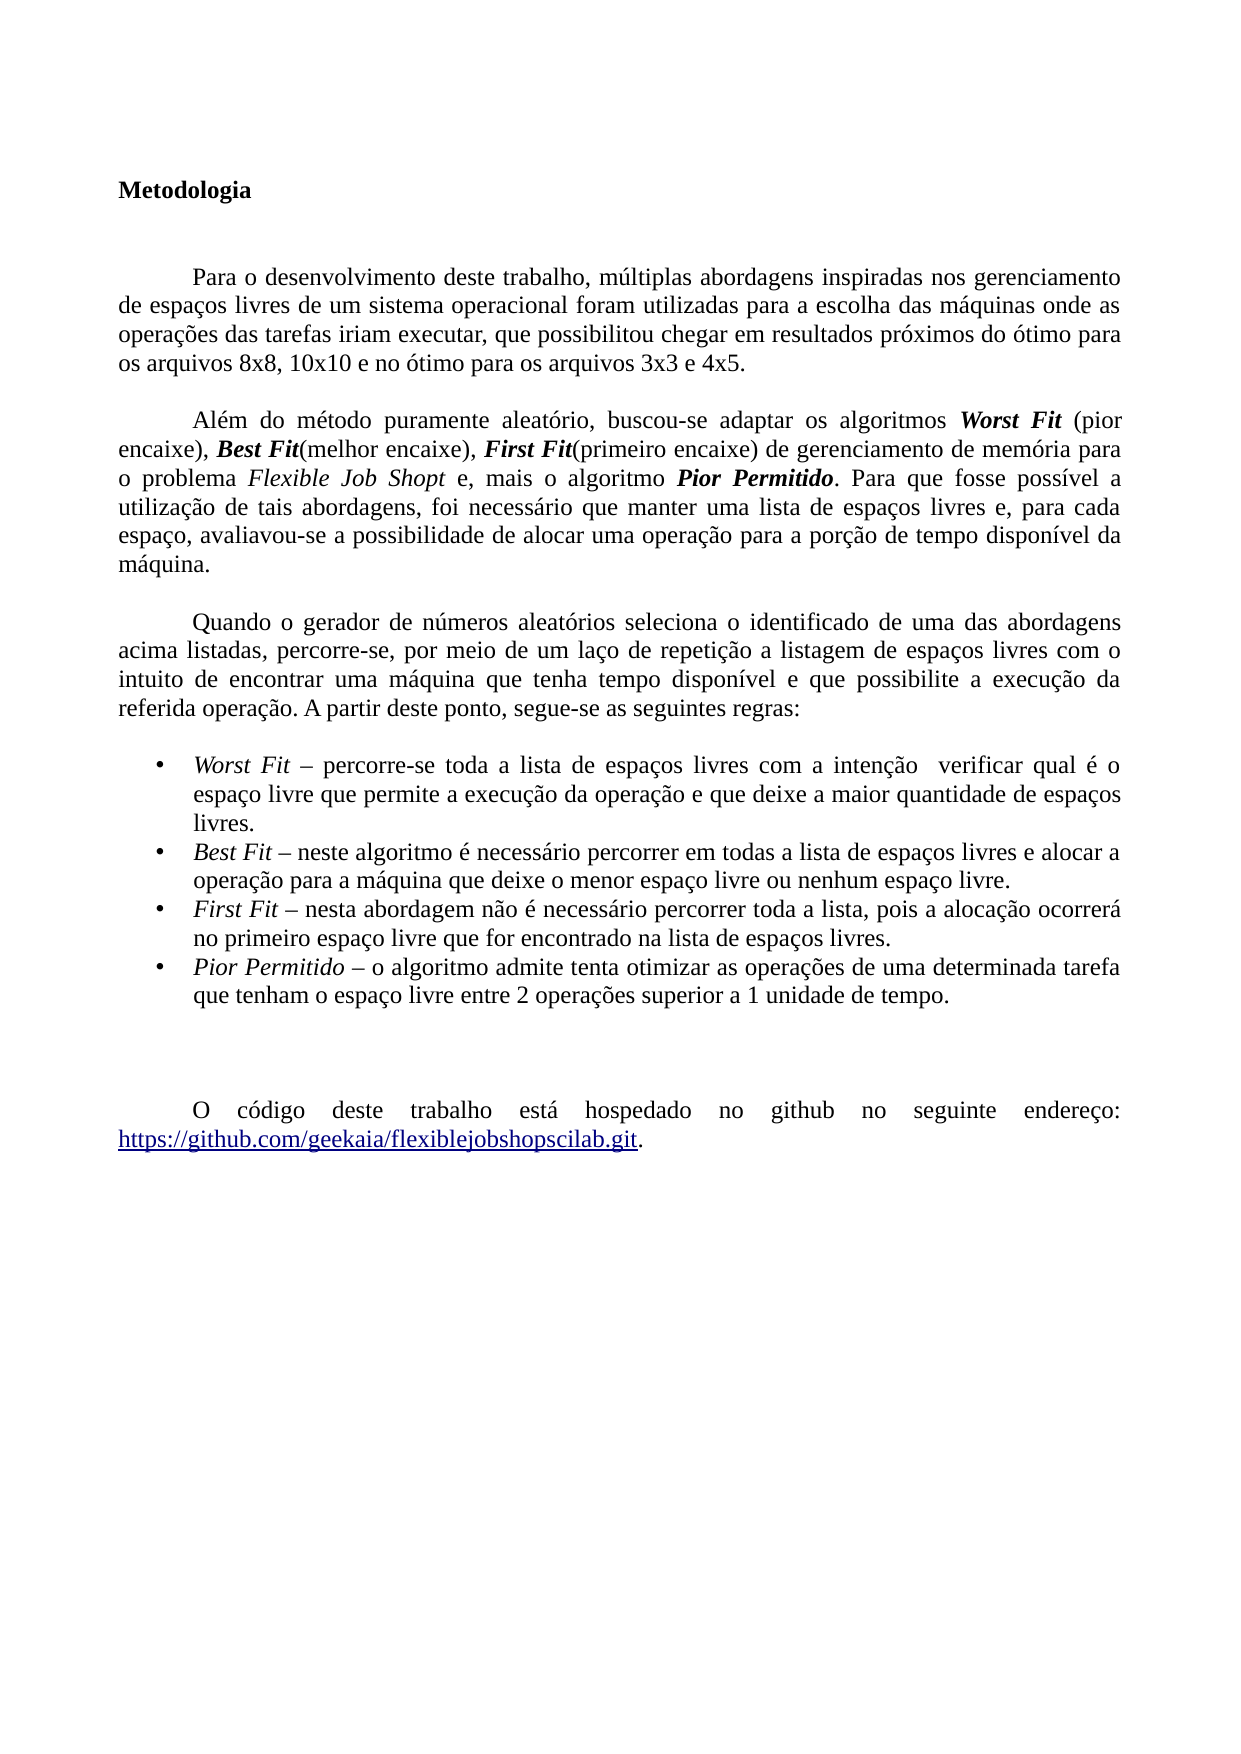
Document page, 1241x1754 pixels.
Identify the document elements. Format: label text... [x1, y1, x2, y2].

list Best Fit – neste algoritmo é necessário percorrer em todas a lista de espaços livres e alocar a operação para a máquina que deixe o menor espaço livre ou nenhum espaço livre. [156, 837, 1122, 894]
text O código deste trabalho está hospedado no github no seguinte endereço: https://github.com/geekaia/flexiblejobshopscilab.git. [118, 1096, 1122, 1153]
list First Fit – nesta abordagem não é necessário percorrer toda a lista, pois a alocação ocorrerá no primeiro espaço livre que for encontrado na lista de espaços livres. [156, 894, 1122, 952]
text Quando o gerador de números aleatórios seleciona o identificado de uma das abordagens acima listadas, percorre-se, por meio de um laço de repetição a listagem de espaços livres com o intuito de encontrar uma máquina que tenha tempo disponível e que possibilite a execução da referida operação. A partir deste ponto, segue-se as seguintes regras: [118, 607, 1122, 722]
list Worst Fit – percorre-se toda a lista de espaços livres com a intenção verificar qual é o espaço livre que permite a execução da operação e que deixe a maior quantidade de espaços livres. [156, 751, 1122, 837]
text Para o desenvolvimento deste trabalho, múltiplas abordagens inspiradas nos gerenciamento de espaços livres de um sistema operacional foram utilizadas para a escolha das máquinas onde as operações das tarefas iriam executar, que possibilitou chegar em resultados próximos do ótimo para os arquivos 8x8, 10x10 e no ótimo para os arquivos 3x3 e 4x5. [118, 262, 1122, 377]
list Pior Permitido – o algoritmo admite tenta otimizar as operações de uma determinada tarefa que tenham o espaço livre entre 2 operações superior a 1 unidade de tempo. [156, 952, 1122, 1009]
text Metodologia [118, 176, 1122, 204]
text Além do método puramente aleatório, buscou-se adaptar os algoritmos Worst Fit (pior encaixe), Best Fit(melhor encaixe), First Fit(primeiro encaixe) de gerenciamento de memória para o problema Flexible Job Shopt e, mais o algoritmo Pior Permitido. Para que fosse possível a utilização de tais abordagens, foi necessário que manter uma lista de espaços livres e, para cada espaço, avaliavou-se a possibilidade de alocar uma operação para a porção de tempo disponível da máquina. [118, 406, 1122, 578]
